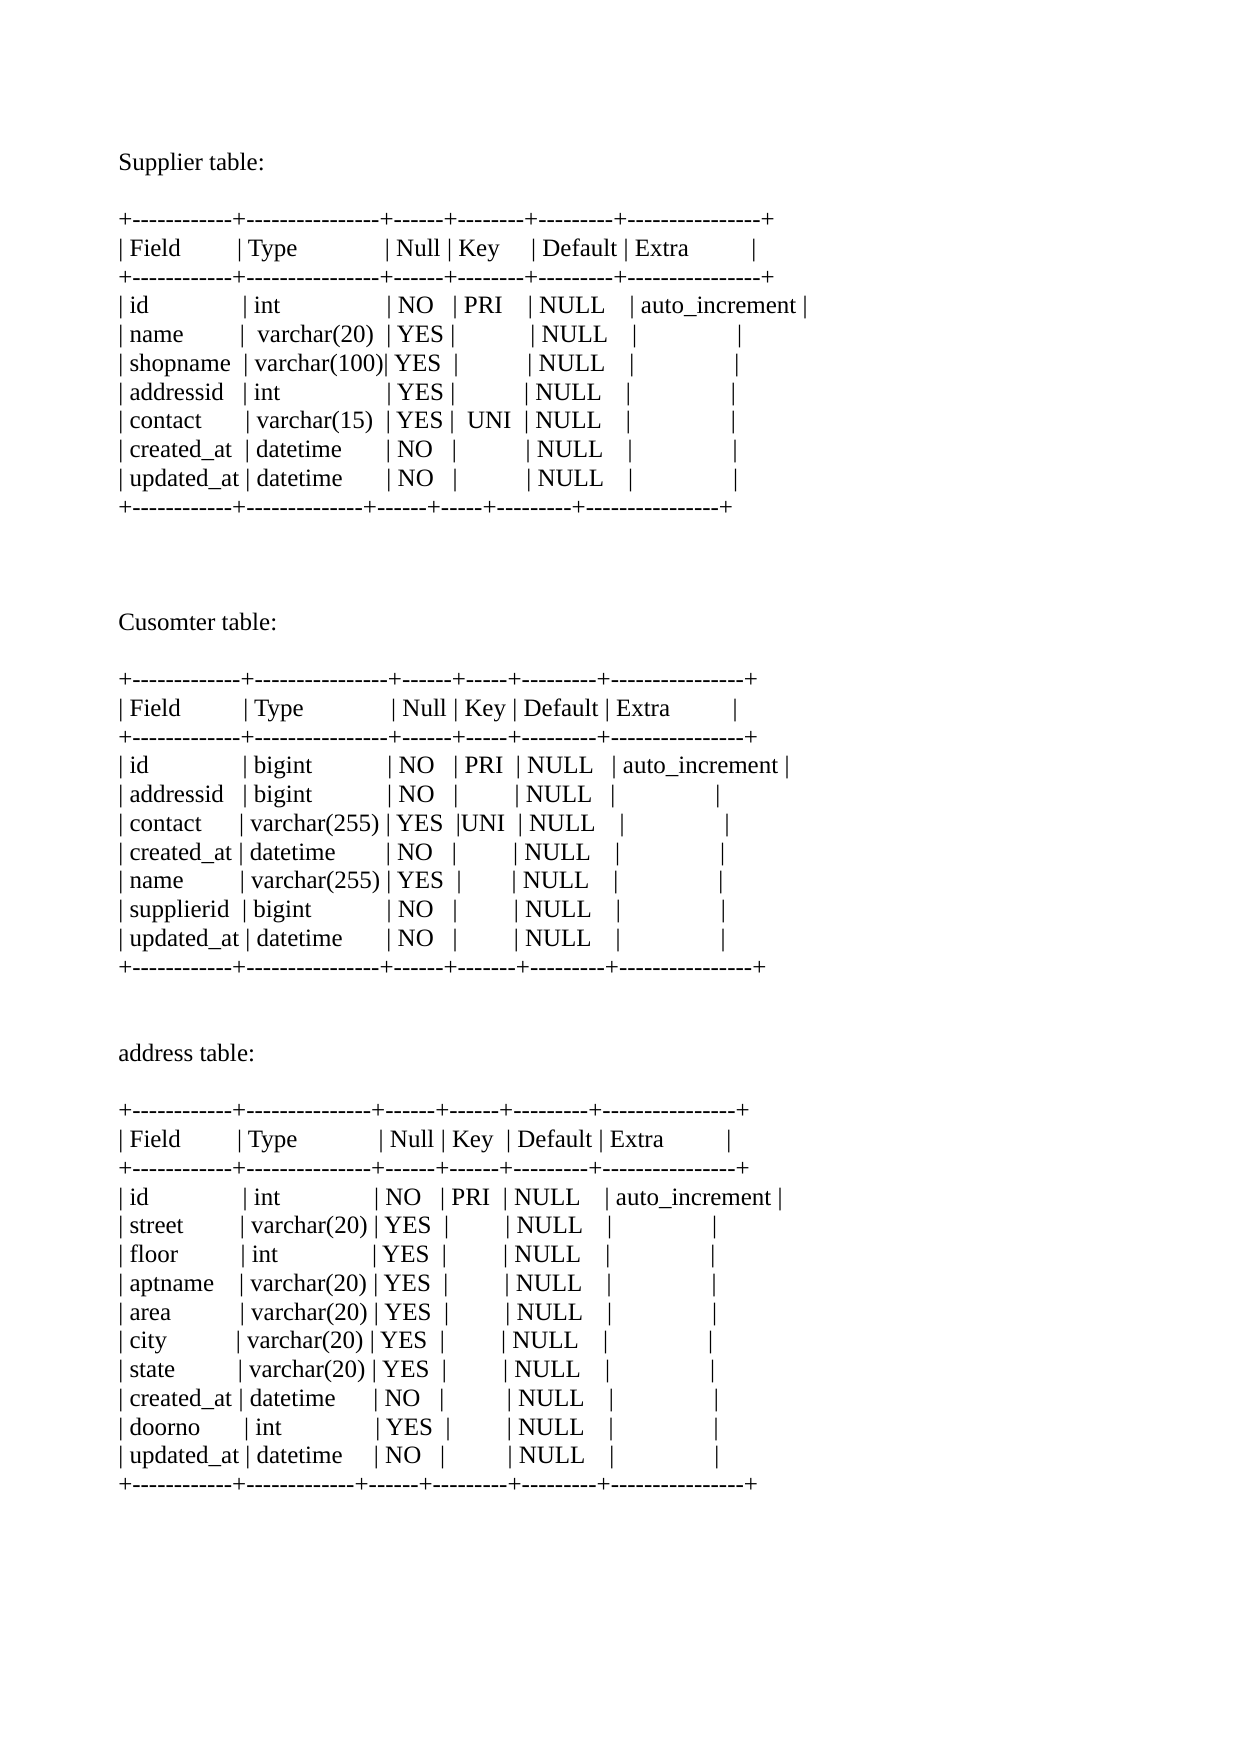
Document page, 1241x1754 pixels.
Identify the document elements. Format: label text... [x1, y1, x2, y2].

text | id | int | NO | PRI | NULL | auto_increment | [118, 291, 1122, 319]
text | area | varchar(20) | YES | | NULL | | [118, 1297, 1122, 1326]
text | doorno | int | YES | | NULL | | [118, 1412, 1122, 1441]
text | id | int | NO | PRI | NULL | auto_increment | [118, 1182, 1122, 1211]
text | name | varchar(20) | YES | | NULL | | [118, 319, 1122, 348]
text +------------+----------------+------+-------+---------+----------------+ [118, 952, 1122, 981]
text +------------+---------------+------+------+---------+----------------+ [118, 1096, 1122, 1124]
text | name | varchar(255) | YES | | NULL | | [118, 866, 1122, 894]
text | updated_at | datetime | NO | | NULL | | [118, 463, 1122, 492]
text | addressid | bigint | NO | | NULL | | [118, 779, 1122, 808]
text | floor | int | YES | | NULL | | [118, 1239, 1122, 1268]
text +------------+----------------+------+--------+---------+----------------+ [118, 204, 1122, 233]
text | city | varchar(20) | YES | | NULL | | [118, 1326, 1122, 1354]
text +-------------+----------------+------+-----+---------+----------------+ [118, 664, 1122, 693]
text | Field | Type | Null | Key | Default | Extra | [118, 233, 1122, 262]
text | state | varchar(20) | YES | | NULL | | [118, 1354, 1122, 1383]
text | contact | varchar(15) | YES | UNI | NULL | | [118, 406, 1122, 434]
text | created_at | datetime | NO | | NULL | | [118, 837, 1122, 866]
text +-------------+----------------+------+-----+---------+----------------+ [118, 722, 1122, 751]
text | updated_at | datetime | NO | | NULL | | [118, 923, 1122, 952]
text +------------+---------------+------+------+---------+----------------+ [118, 1153, 1122, 1182]
text | id | bigint | NO | PRI | NULL | auto_increment | [118, 751, 1122, 779]
text | aptname | varchar(20) | YES | | NULL | | [118, 1268, 1122, 1297]
text | created_at | datetime | NO | | NULL | | [118, 1383, 1122, 1412]
text | shopname | varchar(100)| YES | | NULL | | [118, 348, 1122, 377]
text | contact | varchar(255) | YES |UNI | NULL | | [118, 808, 1122, 837]
text | Field | Type | Null | Key | Default | Extra | [118, 693, 1122, 722]
text | addressid | int | YES | | NULL | | [118, 377, 1122, 406]
text +------------+-------------+------+---------+---------+----------------+ [118, 1469, 1122, 1498]
text Cusomter table: [118, 607, 1122, 636]
text +------------+--------------+------+-----+---------+----------------+ [118, 492, 1122, 521]
text address table: [118, 1038, 1122, 1067]
text | street | varchar(20) | YES | | NULL | | [118, 1211, 1122, 1239]
text +------------+----------------+------+--------+---------+----------------+ [118, 262, 1122, 291]
text | created_at | datetime | NO | | NULL | | [118, 434, 1122, 463]
text | Field | Type | Null | Key | Default | Extra | [118, 1124, 1122, 1153]
text | supplierid | bigint | NO | | NULL | | [118, 894, 1122, 923]
text Supplier table: [118, 147, 1122, 176]
text | updated_at | datetime | NO | | NULL | | [118, 1441, 1122, 1469]
